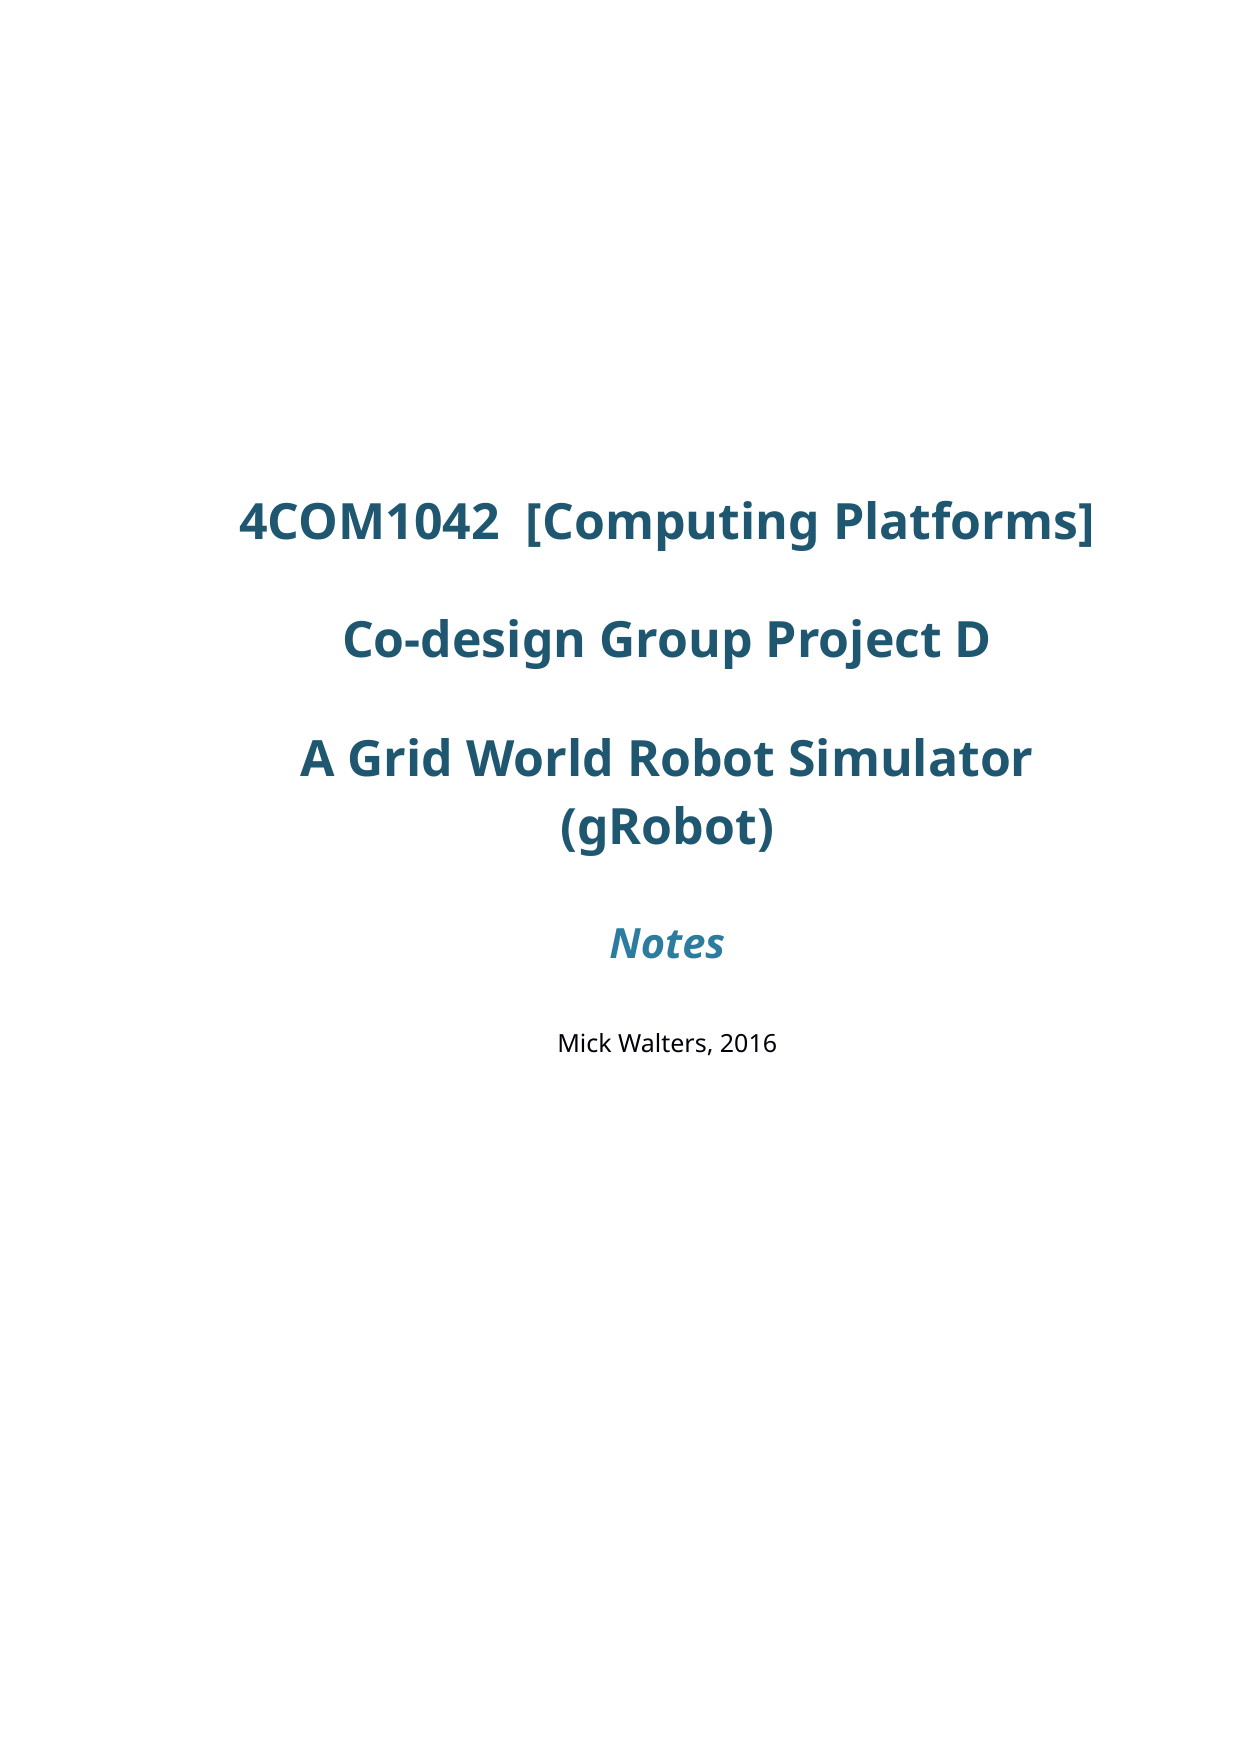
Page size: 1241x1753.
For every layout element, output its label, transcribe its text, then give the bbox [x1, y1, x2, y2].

subtitle Notes [187, 914, 1146, 970]
subtitle Co-design Group Project D [187, 604, 1146, 672]
subtitle A Grid World Robot Simulator (gRobot) [187, 722, 1146, 859]
text Mick Walters, 2016 [187, 1025, 1146, 1059]
subtitle 4COM1042 [Computing Platforms] [187, 486, 1146, 554]
